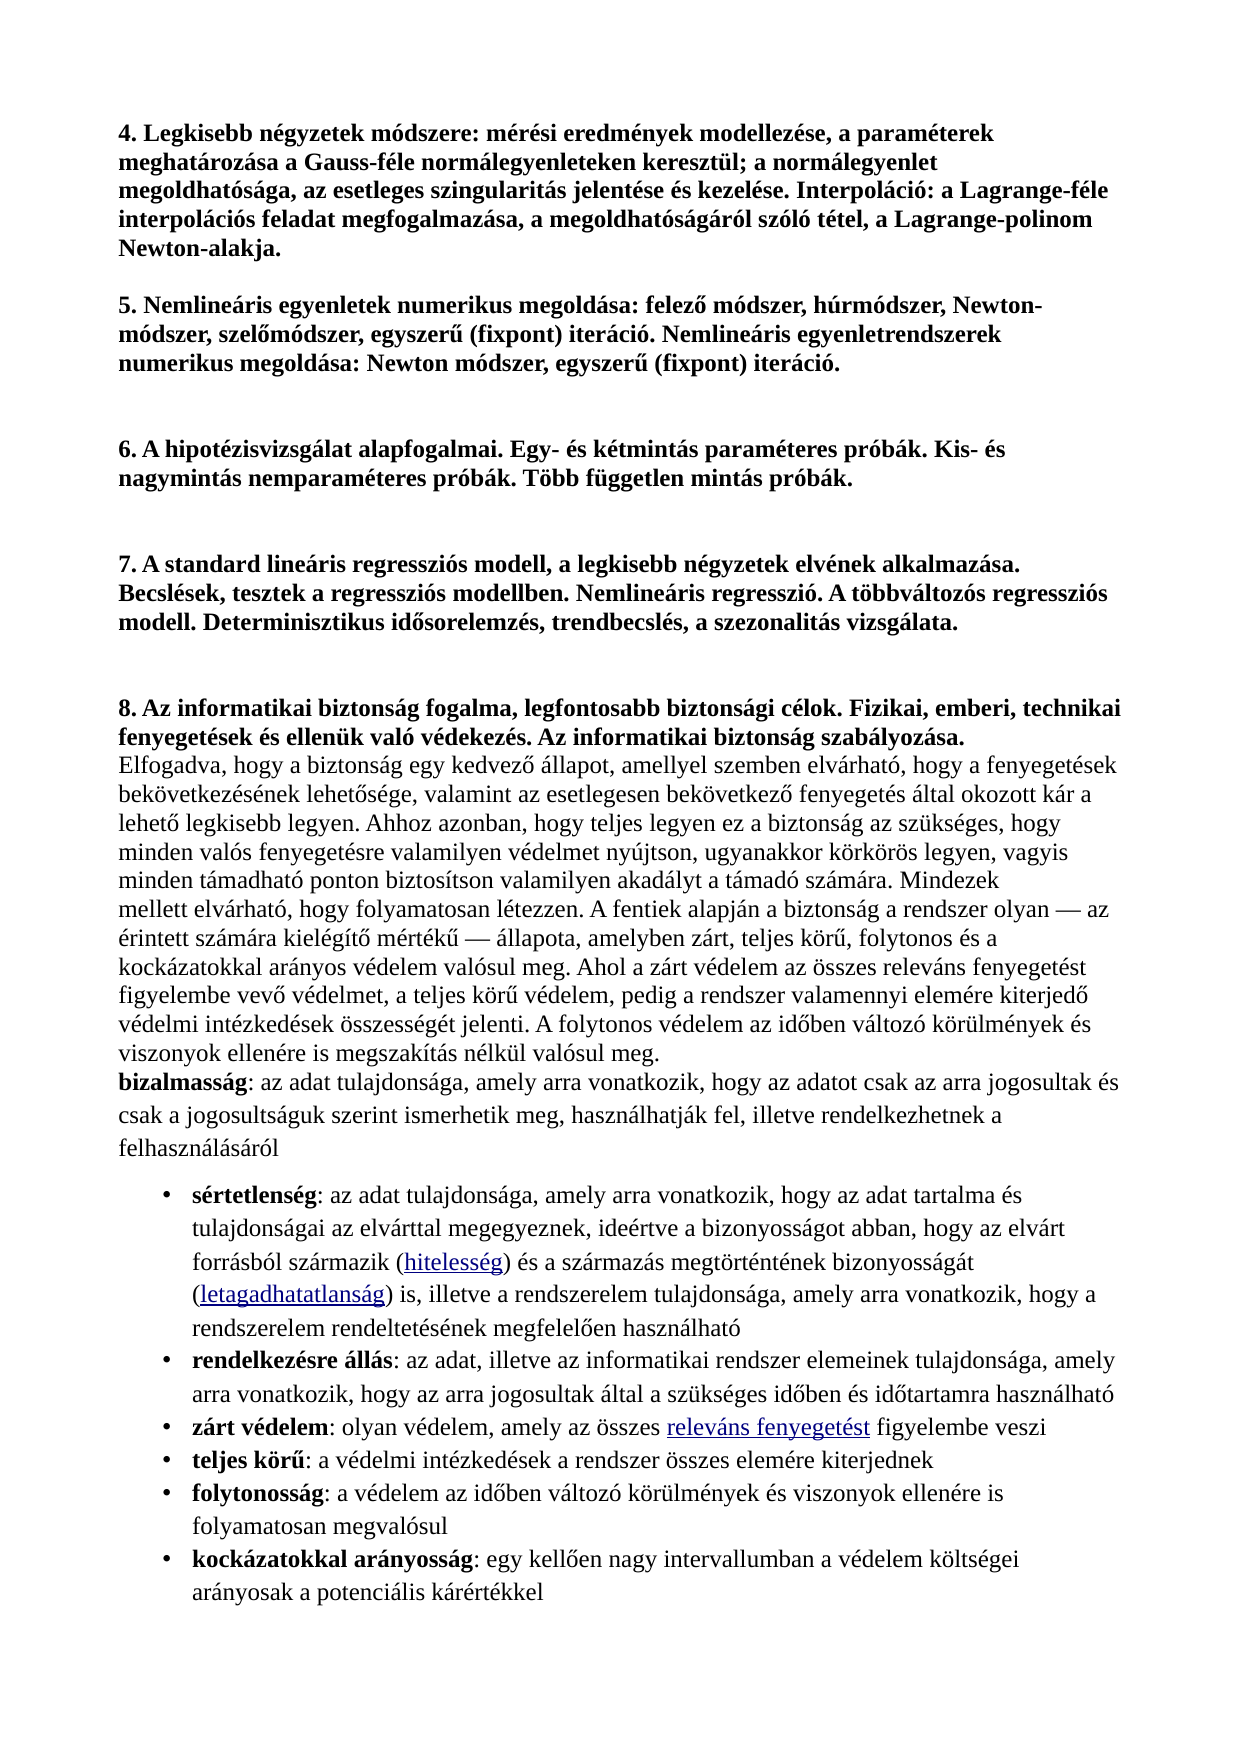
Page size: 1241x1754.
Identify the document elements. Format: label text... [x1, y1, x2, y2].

text 8. Az informatikai biztonság fogalma, legfontosabb biztonsági célok. Fizikai, emberi, technikai [118, 693, 1122, 722]
text kockázatokkal arányos védelem valósul meg. Ahol a zárt védelem az összes releváns fenyegetést figyelembe vevő védelmet, a teljes körű védelem, pedig a rendszer valamennyi elemére kiterjedő védelmi intézkedések összességét jelenti. A folytonos védelem az időben változó körülmények és viszonyok ellenére is megszakítás nélkül valósul meg. [118, 952, 1122, 1067]
list sértetlenség: az adat tulajdonsága, amely arra vonatkozik, hogy az adat tartalma és tulajdonságai az elvárttal megegyeznek, ideértve a bizonyosságot abban, hogy az elvárt forrásból származik (hitelesség) és a származás megtörténtének bizonyosságát (letagadhatatlanság) is, illetve a rendszerelem tulajdonsága, amely arra vonatkozik, hogy a rendszerelem rendeltetésének megfelelően használható [162, 1181, 1122, 1341]
text 7. A standard lineáris regressziós modell, a legkisebb négyzetek elvének alkalmazása. Becslések, tesztek a regressziós modellben. Nemlineáris regresszió. A többváltozós regressziós modell. Determinisztikus idősorelemzés, trendbecslés, a szezonalitás vizsgálata. [118, 549, 1122, 636]
list folytonosság: a védelem az időben változó körülmények és viszonyok ellenére is folyamatosan megvalósul [162, 1478, 1122, 1539]
text 4. Legkisebb négyzetek módszere: mérési eredmények modellezése, a paraméterek meghatározása a Gauss-féle normálegyenleteken keresztül; a normálegyenlet megoldhatósága, az esetleges szingularitás jelentése és kezelése. Interpoláció: a Lagrange-féle interpolációs feladat megfogalmazása, a megoldhatóságáról szóló tétel, a Lagrange-polinom Newton-alakja. [118, 118, 1122, 262]
list zárt védelem: olyan védelem, amely az összes releváns fenyegetést figyelembe veszi [162, 1412, 1122, 1440]
list teljes körű: a védelmi intézkedések a rendszer összes elemére kiterjednek [162, 1445, 1122, 1473]
list rendelkezésre állás: az adat, illetve az informatikai rendszer elemeinek tulajdonsága, amely arra vonatkozik, hogy az arra jogosultak által a szükséges időben és időtartamra használható [162, 1346, 1122, 1407]
text Elfogadva, hogy a biztonság egy kedvező állapot, amellyel szemben elvárható, hogy a fenyegetések bekövetkezésének lehetősége, valamint az esetlegesen bekövetkező fenyegetés által okozott kár a lehető legkisebb legyen. Ahhoz azonban, hogy teljes legyen ez a biztonság az szükséges, hogy minden valós fenyegetésre valamilyen védelmet nyújtson, ugyanakkor körkörös legyen, vagyis minden támadható ponton biztosítson valamilyen akadályt a támadó számára. Mindezek [118, 751, 1122, 894]
text mellett elvárható, hogy folyamatosan létezzen. A fentiek alapján a biztonság a rendszer olyan — az érintett számára kielégítő mértékű — állapota, amelyben zárt, teljes körű, folytonos és a [118, 894, 1122, 952]
list kockázatokkal arányosság: egy kellően nagy intervallumban a védelem költségei arányosak a potenciális kárértékkel [162, 1544, 1122, 1606]
text fenyegetések és ellenük való védekezés. Az informatikai biztonság szabályozása. [118, 722, 1122, 751]
text 6. A hipotézisvizsgálat alapfogalmai. Egy- és kétmintás paraméteres próbák. Kis- és nagymintás nemparaméteres próbák. Több független mintás próbák. [118, 434, 1122, 492]
text bizalmasság: az adat tulajdonsága, amely arra vonatkozik, hogy az adatot csak az arra jogosultak és csak a jogosultságuk szerint ismerhetik meg, használhatják fel, illetve rendelkezhetnek a felhasználásáról [118, 1067, 1122, 1162]
text 5. Nemlineáris egyenletek numerikus megoldása: felező módszer, húrmódszer, Newton-módszer, szelőmódszer, egyszerű (fixpont) iteráció. Nemlineáris egyenletrendszerek numerikus megoldása: Newton módszer, egyszerű (fixpont) iteráció. [118, 291, 1122, 377]
